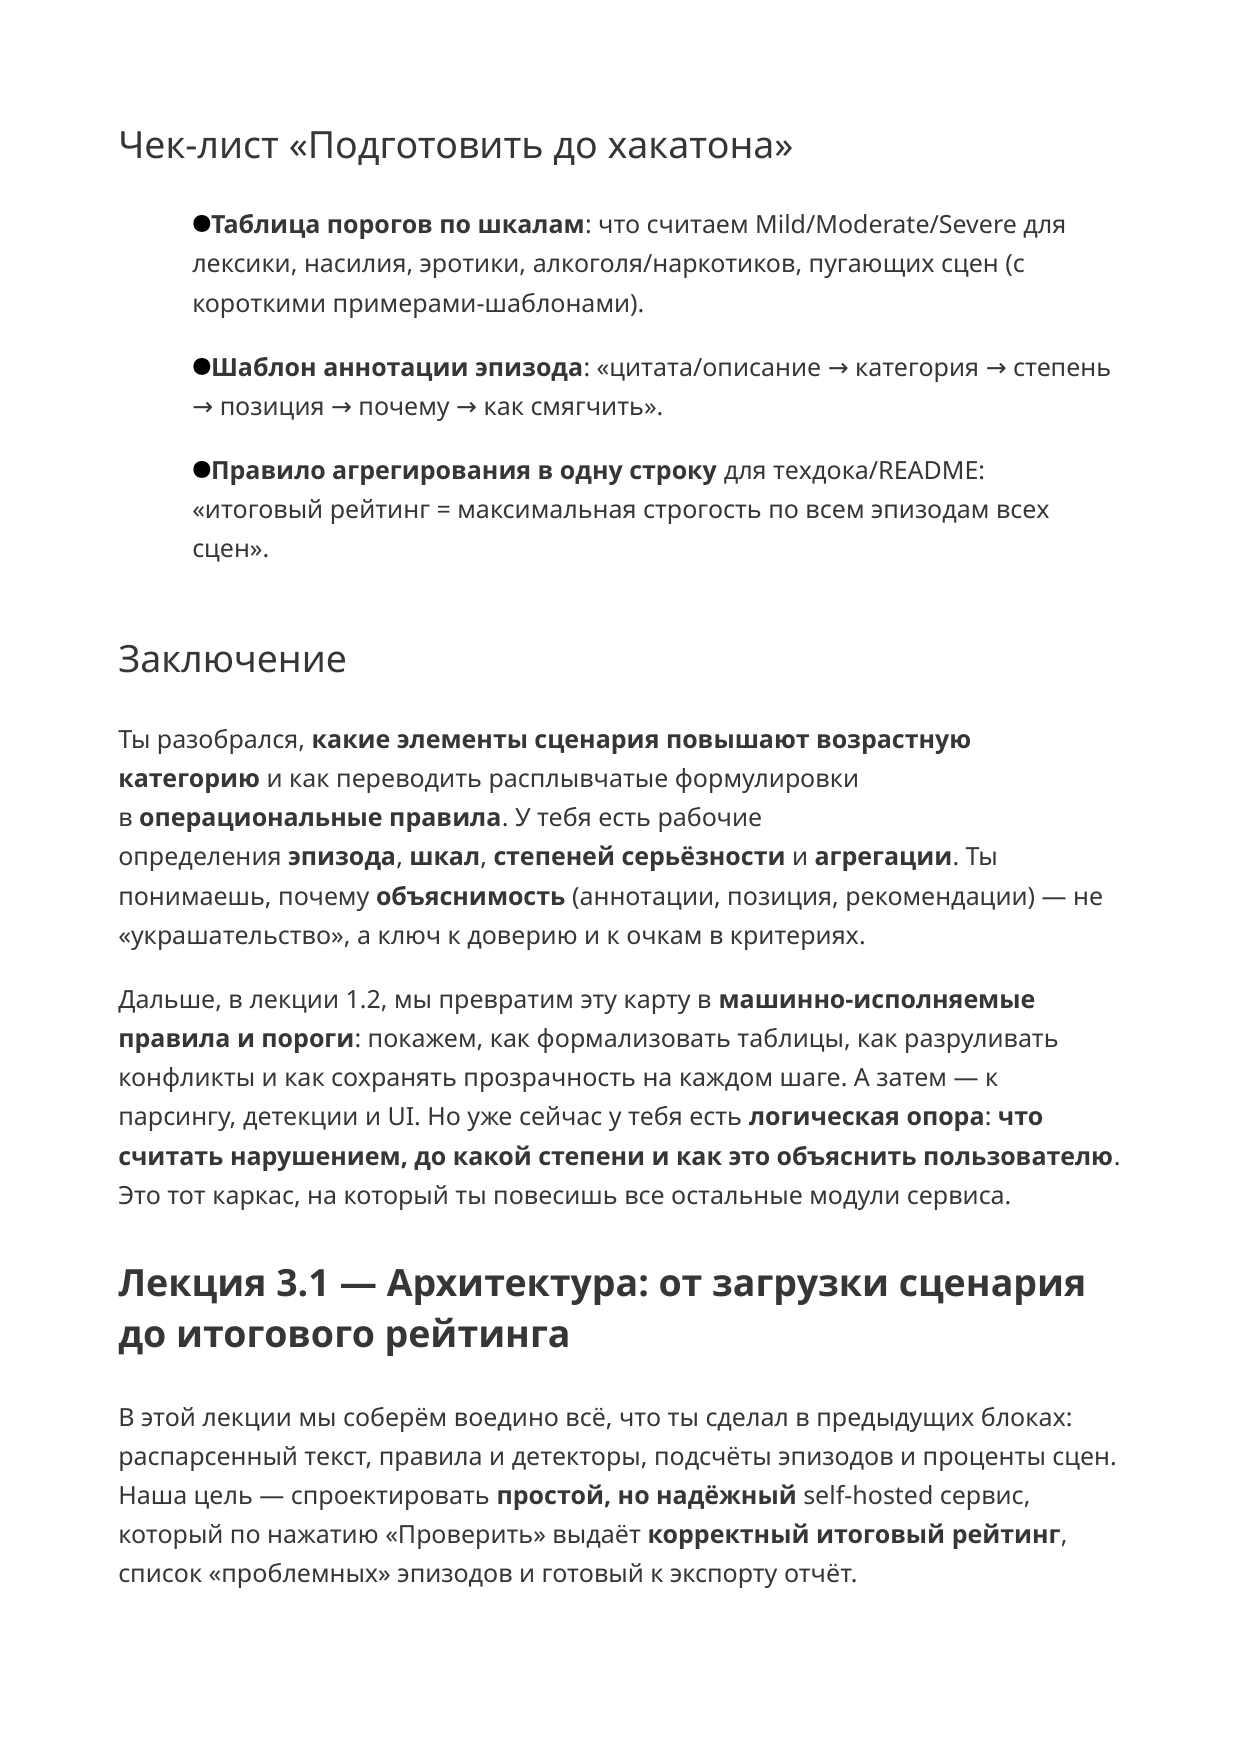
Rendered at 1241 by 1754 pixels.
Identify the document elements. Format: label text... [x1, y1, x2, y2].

subtitle Лекция 3.1 — Архитектура: от загрузки сценария до итогового рейтинга [118, 1256, 1122, 1358]
list Таблица порогов по шкалам: что считаем Mild/Moderate/Severe для лексики, насилия, эротики, алкоголя/наркотиков, пугающих сцен (с короткими примерами-шаблонами). [118, 207, 1122, 319]
list Правило агрегирования в одну строку для техдока/README: «итоговый рейтинг = максимальная строгость по всем эпизодам всех сцен». [118, 453, 1122, 565]
text Ты разобрался, какие элементы сценария повышают возрастную категорию и как переводить расплывчатые формулировки в операциональные правила. У тебя есть рабочие определения эпизода, шкал, степеней серьёзности и агрегации. Ты понимаешь, почему объяснимость (аннотации, позиция, рекомендации) — не «украшательство», а ключ к доверию и к очкам в критериях. [118, 721, 1122, 951]
text В этой лекции мы соберём воедино всё, что ты сделал в предыдущих блоках: распарсенный текст, правила и детекторы, подсчёты эпизодов и проценты сцен. Наша цель — спроектировать простой, но надёжный self-hosted сервис, который по нажатию «Проверить» выдаёт корректный итоговый рейтинг, список «проблемных» эпизодов и готовый к экспорту отчёт. [118, 1399, 1122, 1590]
list Шаблон аннотации эпизода: «цитата/описание → категория → степень → позиция → почему → как смягчить». [118, 349, 1122, 423]
text Дальше, в лекции 1.2, мы превратим эту карту в машинно-исполняемые правила и пороги: покажем, как формализовать таблицы, как разруливать конфликты и как сохранять прозрачность на каждом шаге. А затем — к парсингу, детекции и UI. Но уже сейчас у тебя есть логическая опора: что считать нарушением, до какой степени и как это объяснить пользователю. Это тот каркас, на который ты повесишь все остальные модули сервиса. [118, 981, 1122, 1211]
subtitle Заключение [118, 633, 1122, 684]
subtitle Чек-лист «Подготовить до хакатона» [118, 118, 1122, 169]
